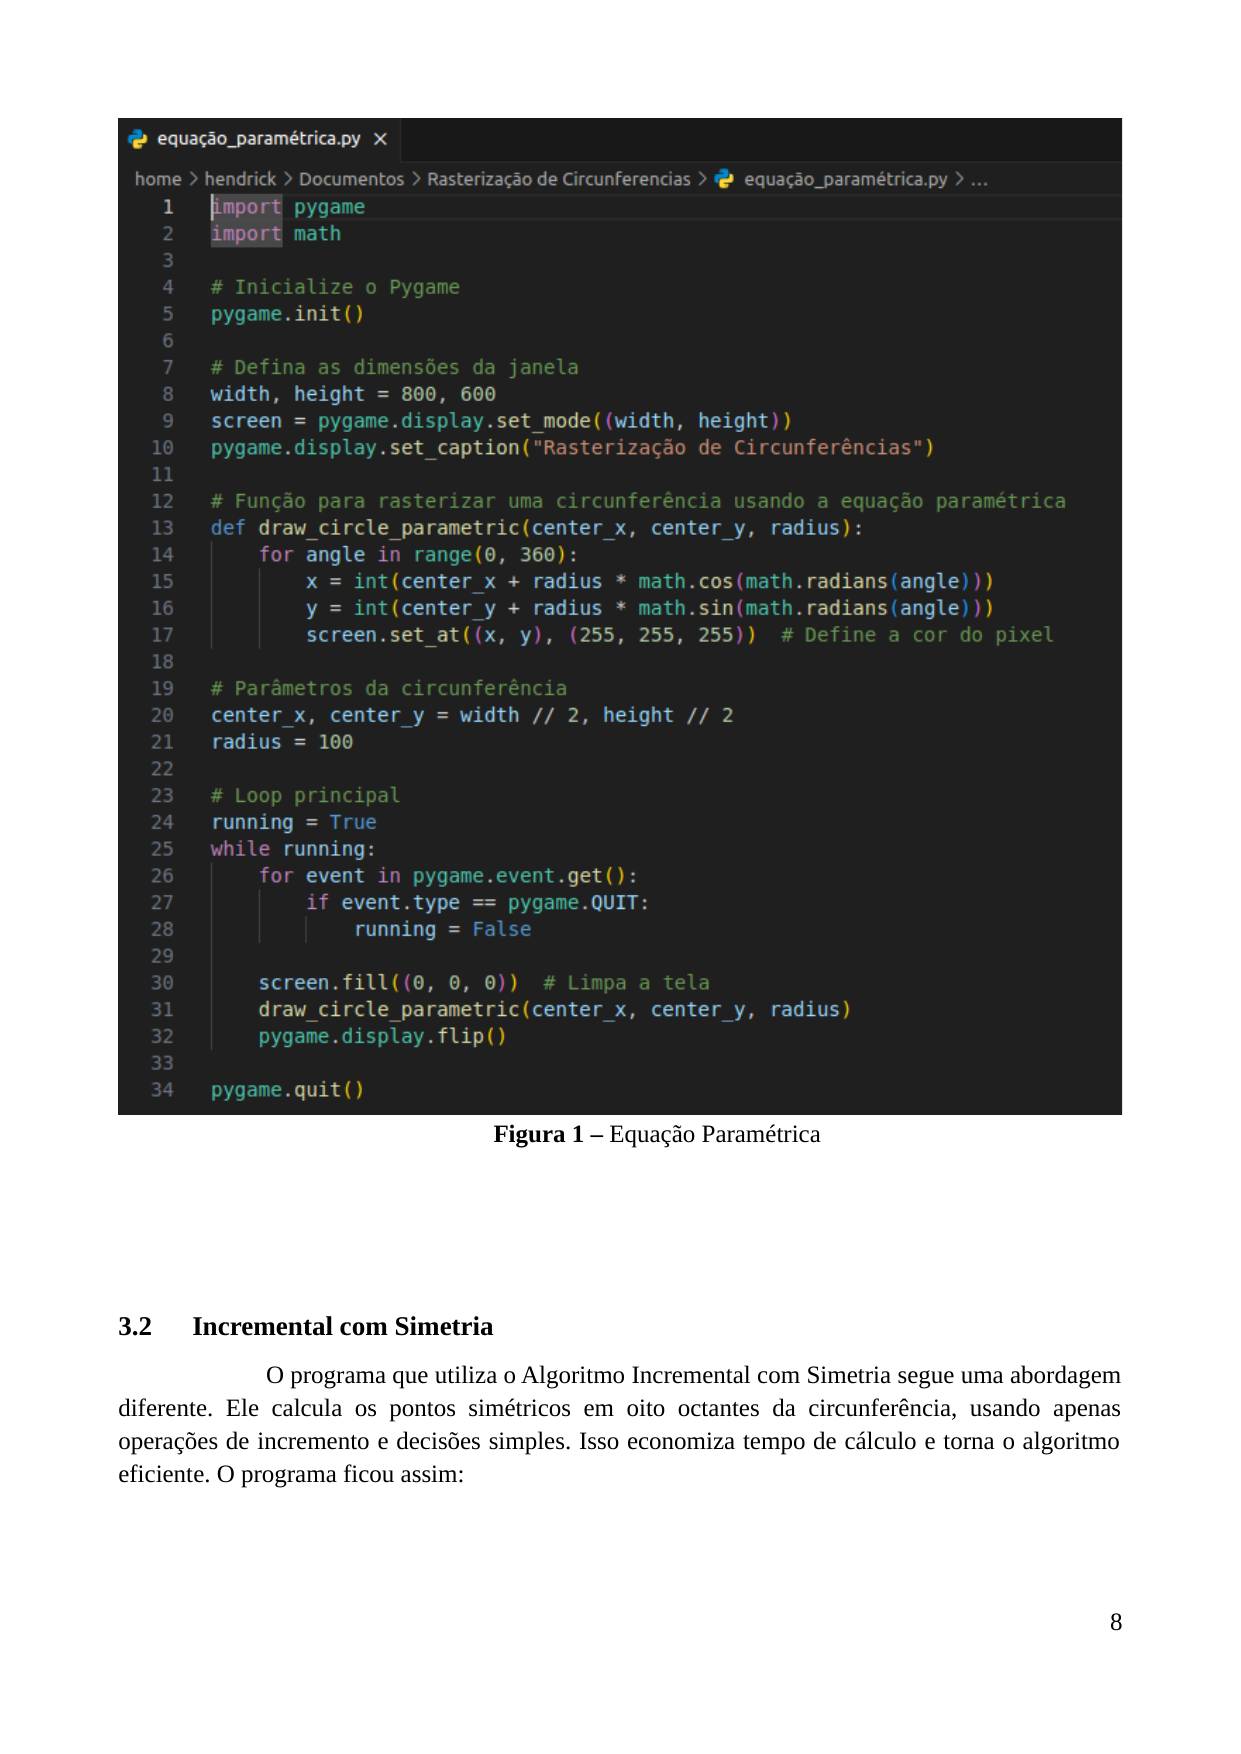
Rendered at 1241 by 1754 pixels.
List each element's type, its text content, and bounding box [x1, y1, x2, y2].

text Figura 1 – Equação Paramétrica [118, 1115, 1122, 1148]
text O programa que utiliza o Algoritmo Incremental com Simetria segue uma abordagem diferente. Ele calcula os pontos simétricos em oito octantes da circunferência, usando apenas operações de incremento e decisões simples. Isso economiza tempo de cálculo e torna o algoritmo eficiente. O programa ficou assim: [118, 1360, 1122, 1488]
text 3.2 Incremental com Simetria [118, 1310, 1122, 1341]
picture [118, 118, 1123, 1115]
